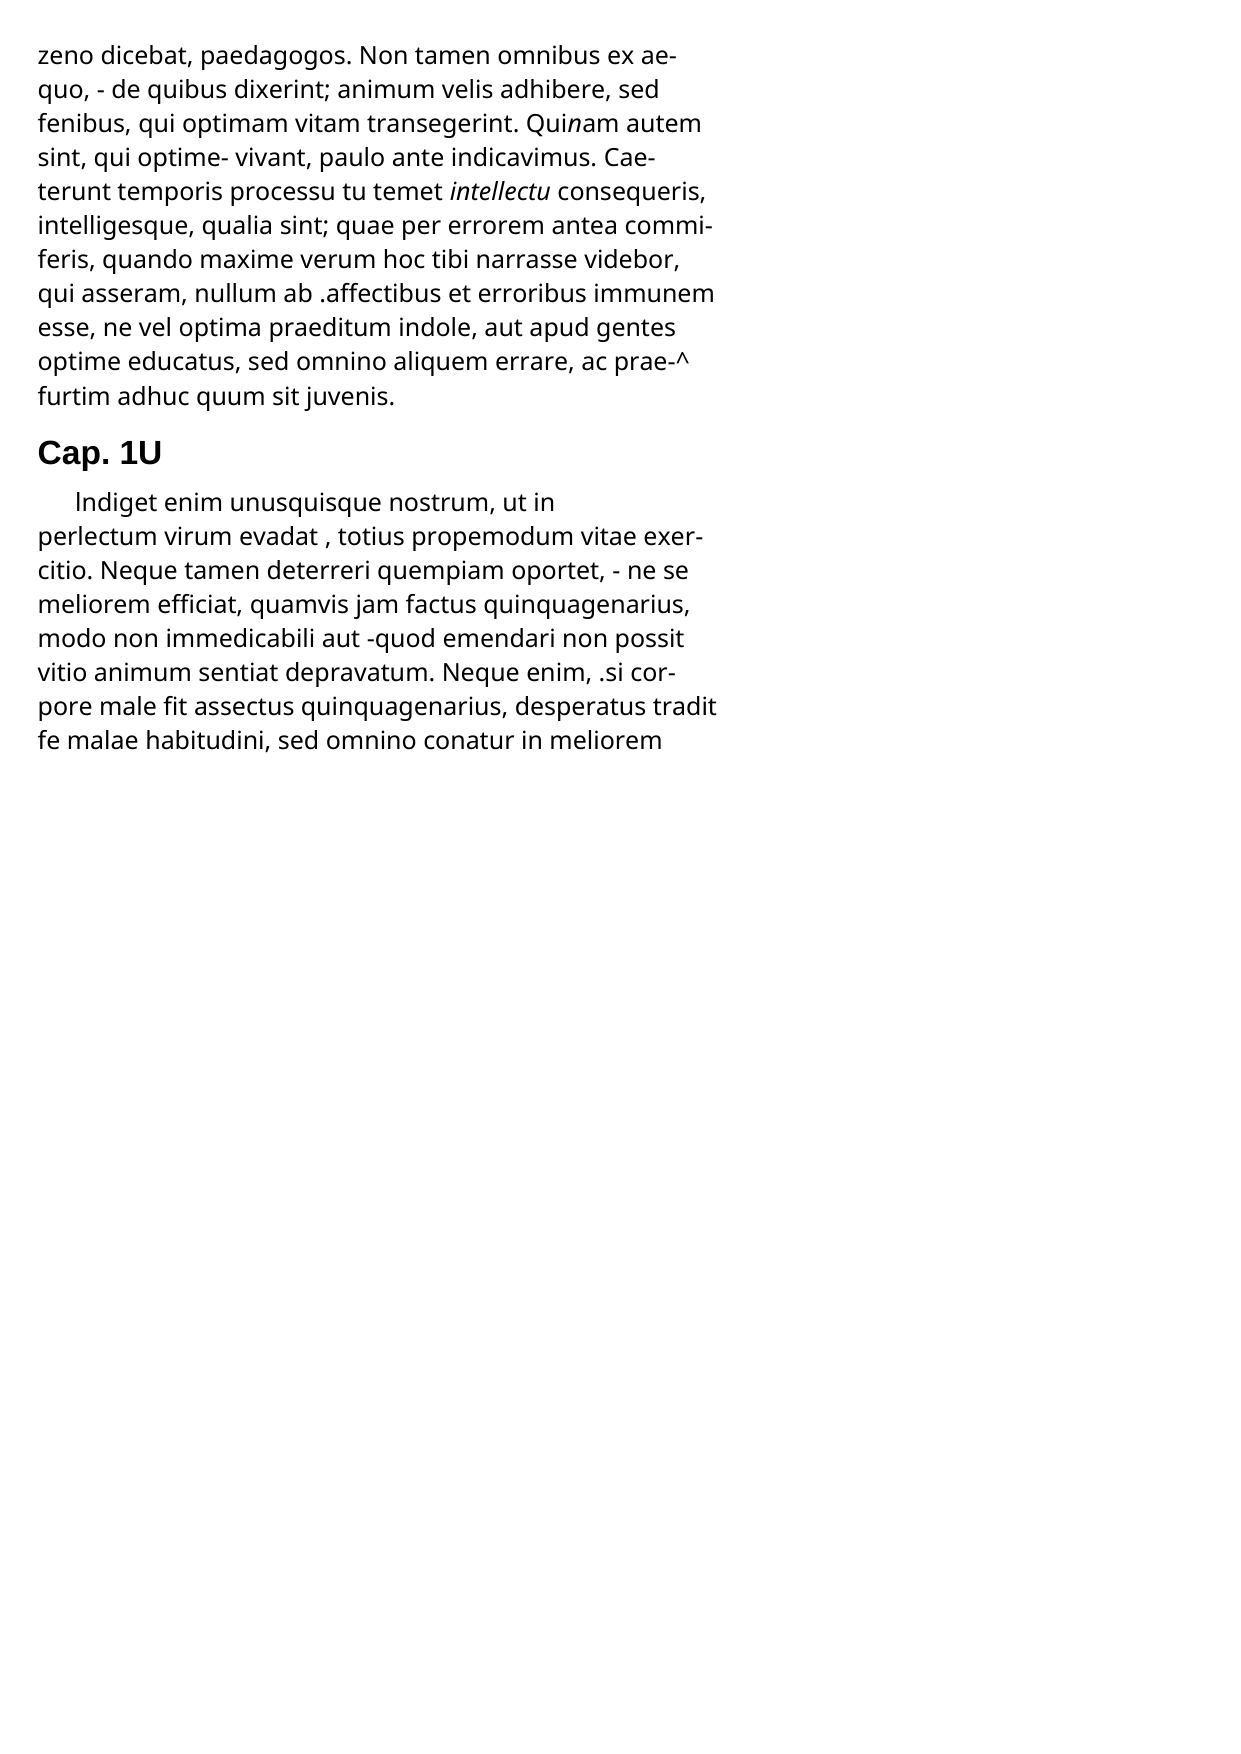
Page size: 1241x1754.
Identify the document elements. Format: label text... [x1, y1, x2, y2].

subtitle Cap. 1U [37, 433, 1203, 472]
text zeno dicebat, paedagogos. Non tamen omnibus ex ae- quo, - de quibus dixerint; animum velis adhibere, sed fenibus, qui optimam vitam transegerint. Quinam autem sint, qui optime- vivant, paulo ante indicavimus. Cae- terunt temporis processu tu temet intellectu consequeris, intelligesque, qualia sint; quae per errorem antea commi- feris, quando maxime verum hoc tibi narrasse videbor, qui asseram, nullum ab .affectibus et erroribus immunem esse, ne vel optima praeditum indole, aut apud gentes optime educatus, sed omnino aliquem errare, ac prae-^ furtim adhuc quum sit juvenis. [37, 37, 1203, 412]
text lndiget enim unusquisque nostrum, ut in perlectum virum evadat , totius propemodum vitae exer- citio. Neque tamen deterreri quempiam oportet, - ne se meliorem efficiat, quamvis jam factus quinquagenarius, modo non immedicabili aut -quod emendari non possit vitio animum sentiat depravatum. Neque enim, .si cor- pore male fit assectus quinquagenarius, desperatus tradit fe malae habitudini, sed omnino conatur in meliorem [37, 484, 1203, 757]
